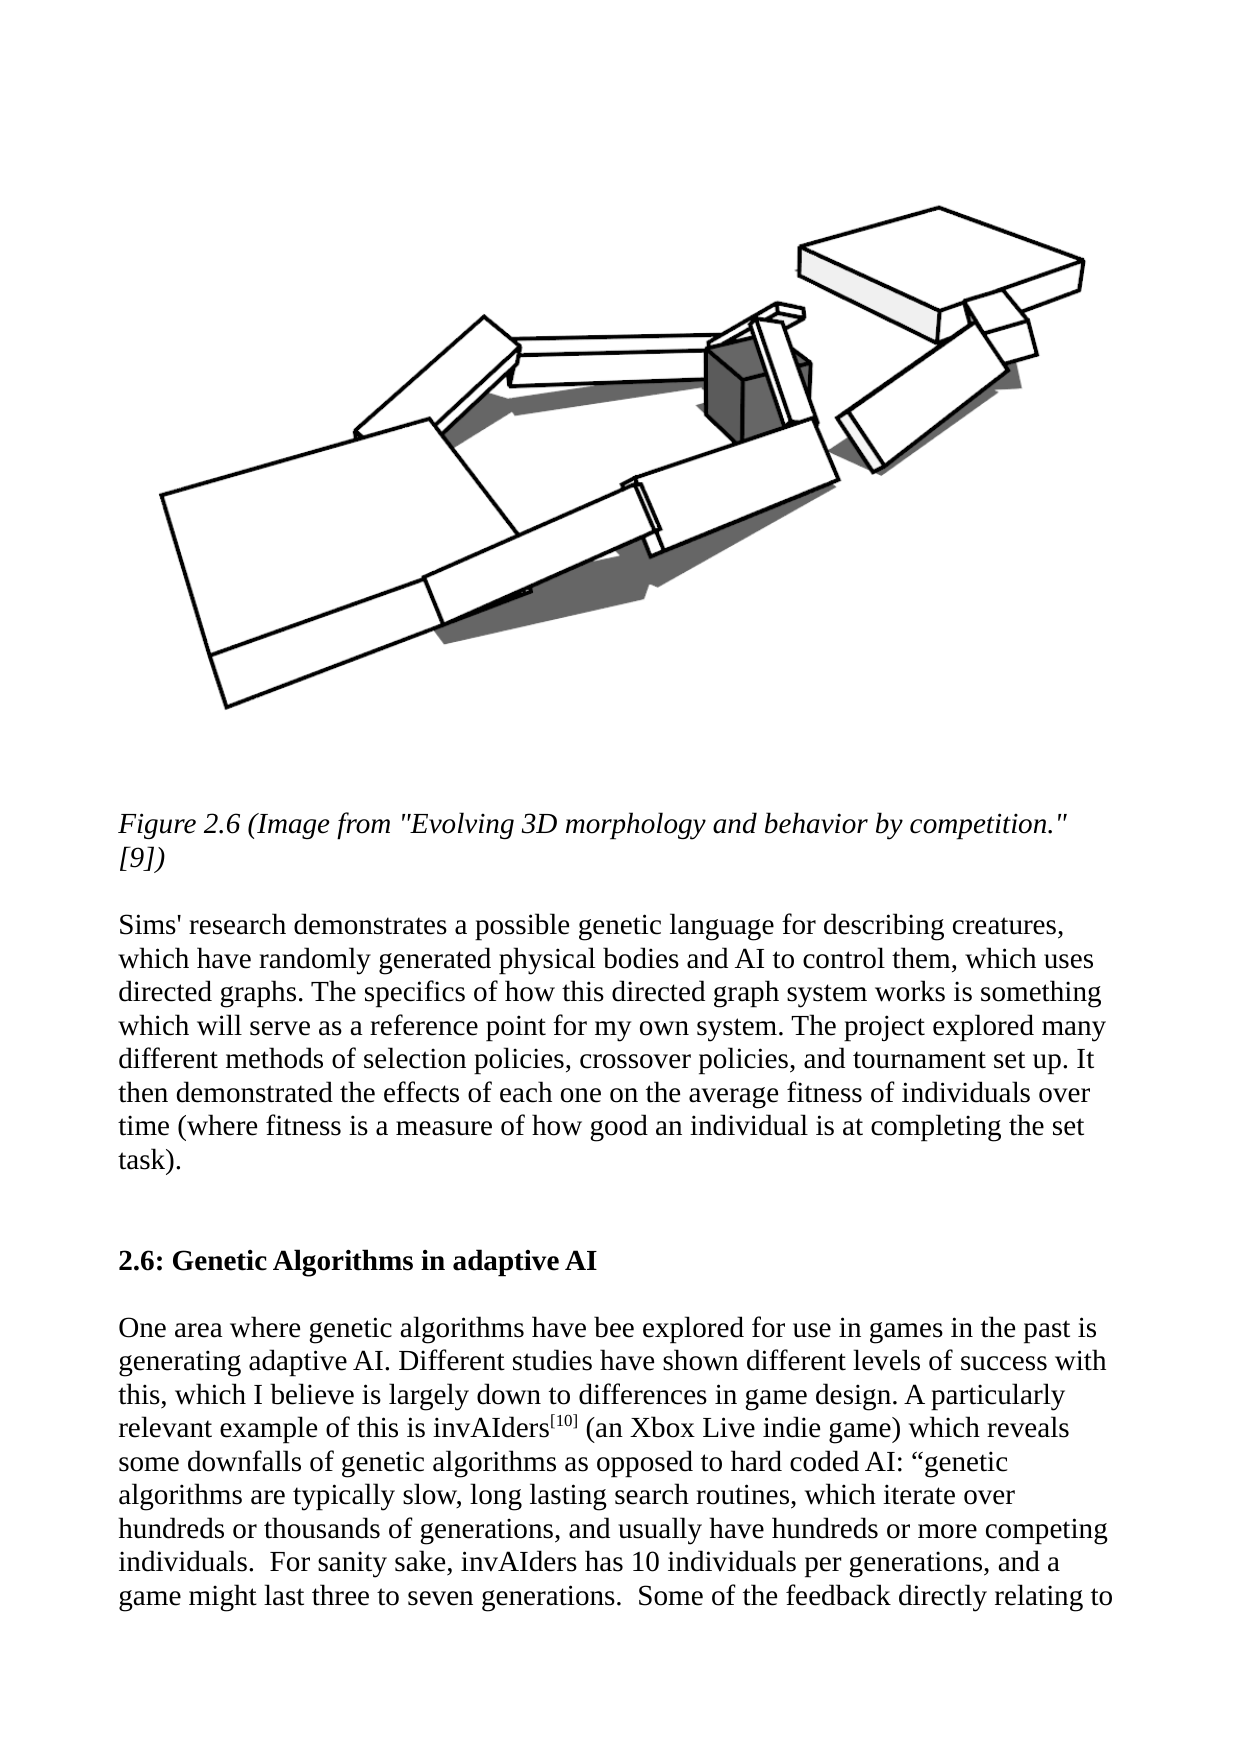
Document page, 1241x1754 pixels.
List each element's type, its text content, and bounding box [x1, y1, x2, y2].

text One area where genetic algorithms have bee explored for use in games in the past is generating adaptive AI. Different studies have shown different levels of success with this, which I believe is largely down to differences in game design. A particularly relevant example of this is invAIders[10] (an Xbox Live indie game) which reveals some downfalls of genetic algorithms as opposed to hard coded AI: “genetic algorithms are typically slow, long lasting search routines, which iterate over hundreds or thousands of generations, and usually have hundreds or more competing individuals. For sanity sake, invAIders has 10 individuals per generations, and a game might last three to seven generations. Some of the feedback directly relating to [118, 1310, 1122, 1612]
text 2.6: Genetic Algorithms in adaptive AI [118, 1243, 1122, 1276]
text Sims' research demonstrates a possible genetic language for describing creatures, which have randomly generated physical bodies and AI to control them, which uses directed graphs. The specifics of how this directed graph system works is something which will serve as a reference point for my own system. The project explored many different methods of selection policies, crossover policies, and tournament set up. It then demonstrated the effects of each one on the average fitness of individuals over time (where fitness is a measure of how good an individual is at completing the set task). [118, 907, 1122, 1176]
text Figure 2.6 (Image from "Evolving 3D morphology and behavior by competition." [9]) [118, 118, 1122, 874]
